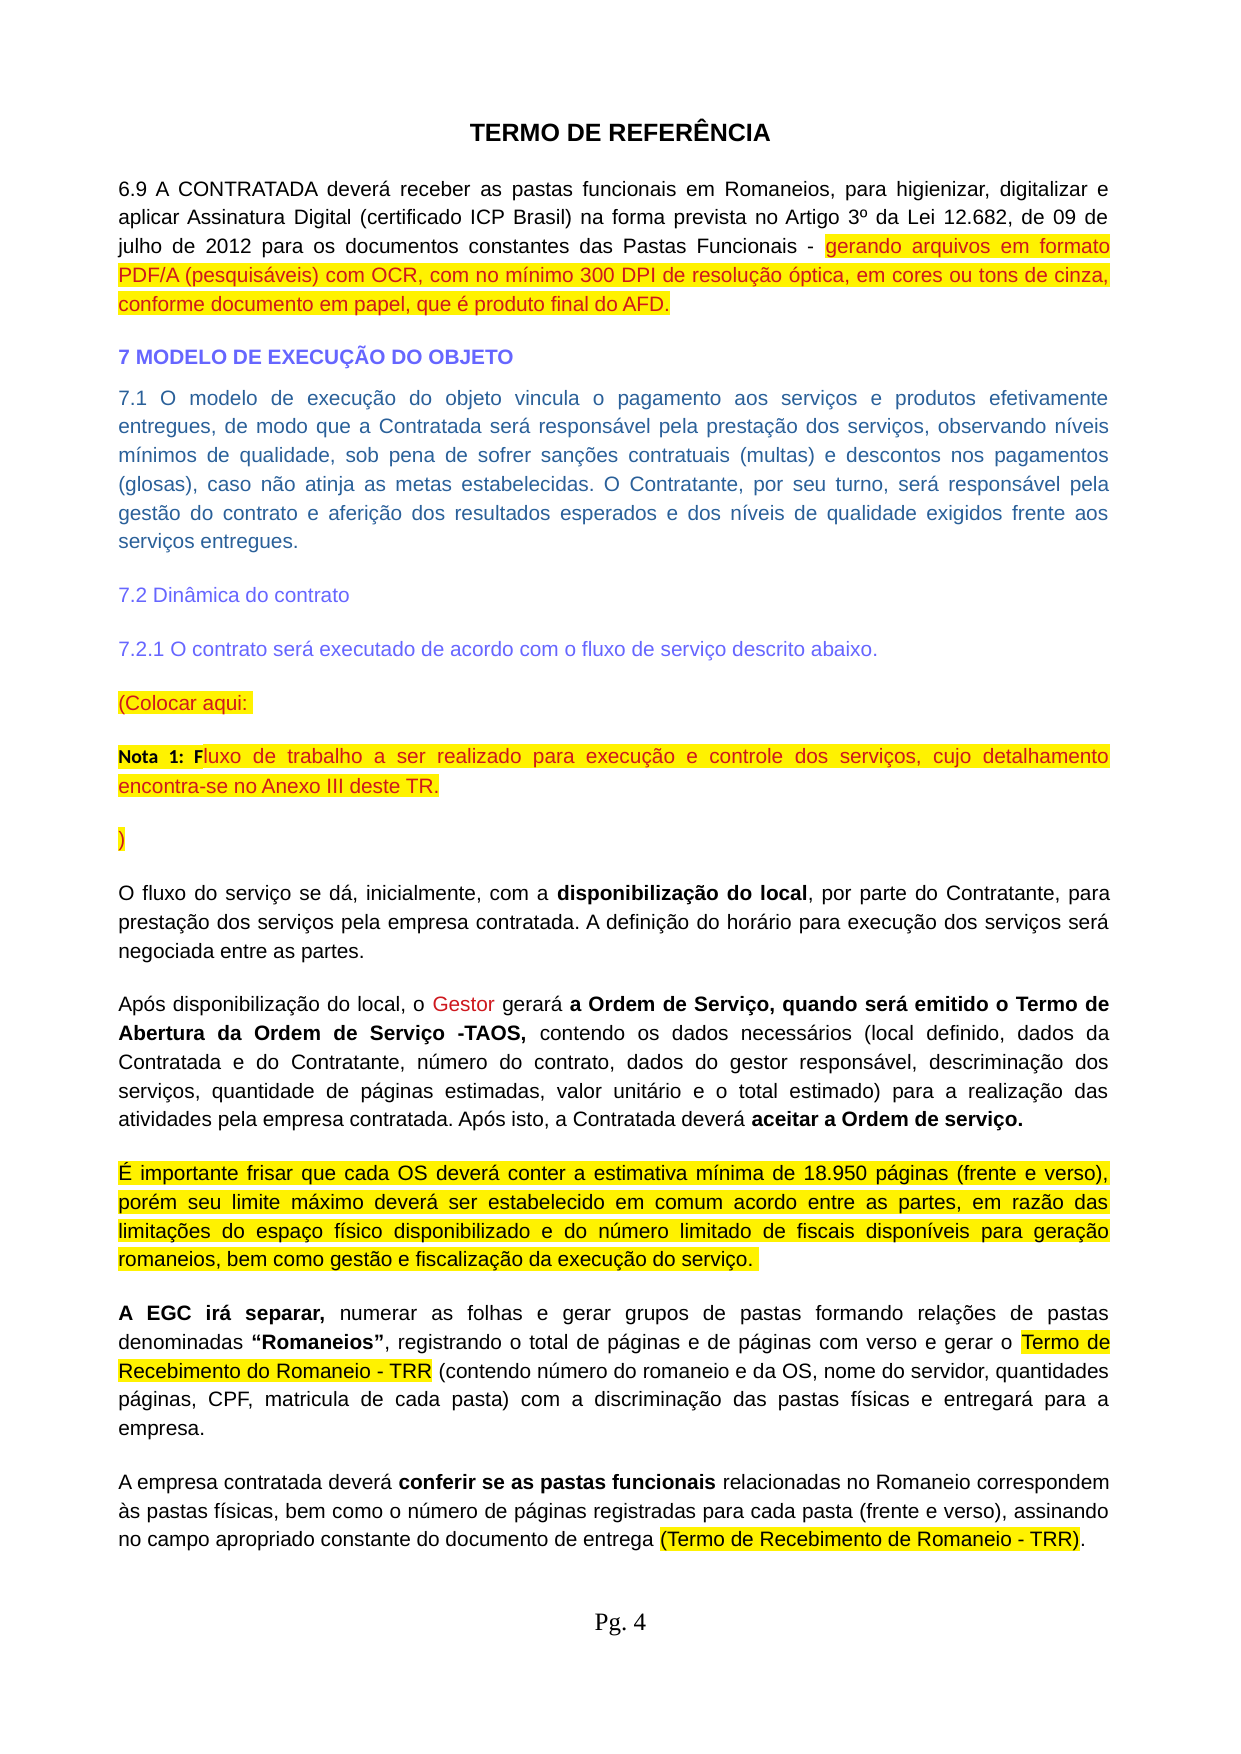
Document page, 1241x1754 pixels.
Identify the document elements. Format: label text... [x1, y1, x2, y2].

text Nota 1: Fluxo de trabalho a ser realizado para execução e controle dos serviços, cujo detalhamento encontra-se no Anexo III deste TR. [118, 744, 1110, 797]
text 6.9 A CONTRATADA deverá receber as pastas funcionais em Romaneios, para higienizar, digitalizar e aplicar Assinatura Digital (certificado ICP Brasil) na forma prevista no Artigo 3º da Lei 12.682, de 09 de julho de 2012 para os documentos constantes das Pastas Funcionais - gerando arquivos em formato PDF/A (pesquisáveis) com OCR, com no mínimo 300 DPI de resolução óptica, em cores ou tons de cinza, conforme documento em papel, que é produto final do AFD. [118, 176, 1110, 315]
text Após disponibilização do local, o Gestor gerará a Ordem de Serviço, quando será emitido o Termo de Abertura da Ordem de Serviço -TAOS, contendo os dados necessários (local definido, dados da Contratada e do Contratante, número do contrato, dados do gestor responsável, descriminação dos serviços, quantidade de páginas estimadas, valor unitário e o total estimado) para a realização das atividades pela empresa contratada. Após isto, a Contratada deverá aceitar a Ordem de serviço. [118, 992, 1110, 1131]
text É importante frisar que cada OS deverá conter a estimativa mínima de 18.950 páginas (frente e verso), porém seu limite máximo deverá ser estabelecido em comum acordo entre as partes, em razão das limitações do espaço físico disponibilizado e do número limitado de fiscais disponíveis para geração romaneios, bem como gestão e fiscalização da execução do serviço. [118, 1161, 1110, 1271]
text 7 MODELO DE EXECUÇÃO DO OBJETO [118, 345, 1110, 369]
text 7.2 Dinâmica do contrato [118, 583, 1110, 607]
text 7.2.1 O contrato será executado de acordo com o fluxo de serviço descrito abaixo. [118, 637, 1110, 661]
text A EGC irá separar, numerar as folhas e gerar grupos de pastas formando relações de pastas denominadas “Romaneios”, registrando o total de páginas e de páginas com verso e gerar o Termo de Recebimento do Romaneio - TRR (contendo número do romaneio e da OS, nome do servidor, quantidades páginas, CPF, matricula de cada pasta) com a discriminação das pastas físicas e entregará para a empresa. [118, 1301, 1110, 1440]
text O fluxo do serviço se dá, inicialmente, com a disponibilização do local, por parte do Contratante, para prestação dos serviços pela empresa contratada. A definição do horário para execução dos serviços será negociada entre as partes. [118, 881, 1110, 962]
text ) [118, 827, 1110, 851]
text A empresa contratada deverá conferir se as pastas funcionais relacionadas no Romaneio correspondem às pastas físicas, bem como o número de páginas registradas para cada pasta (frente e verso), assinando no campo apropriado constante do documento de entrega (Termo de Recebimento de Romaneio - TRR). [118, 1470, 1110, 1551]
text (Colocar aqui: [118, 691, 1110, 714]
text 7.1 O modelo de execução do objeto vincula o pagamento aos serviços e produtos efetivamente entregues, de modo que a Contratada será responsável pela prestação dos serviços, observando níveis mínimos de qualidade, sob pena de sofrer sanções contratuais (multas) e descontos nos pagamentos (glosas), caso não atinja as metas estabelecidas. O Contratante, por seu turno, será responsável pela gestão do contrato e aferição dos resultados esperados e dos níveis de qualidade exigidos frente aos serviços entregues. [118, 386, 1110, 553]
